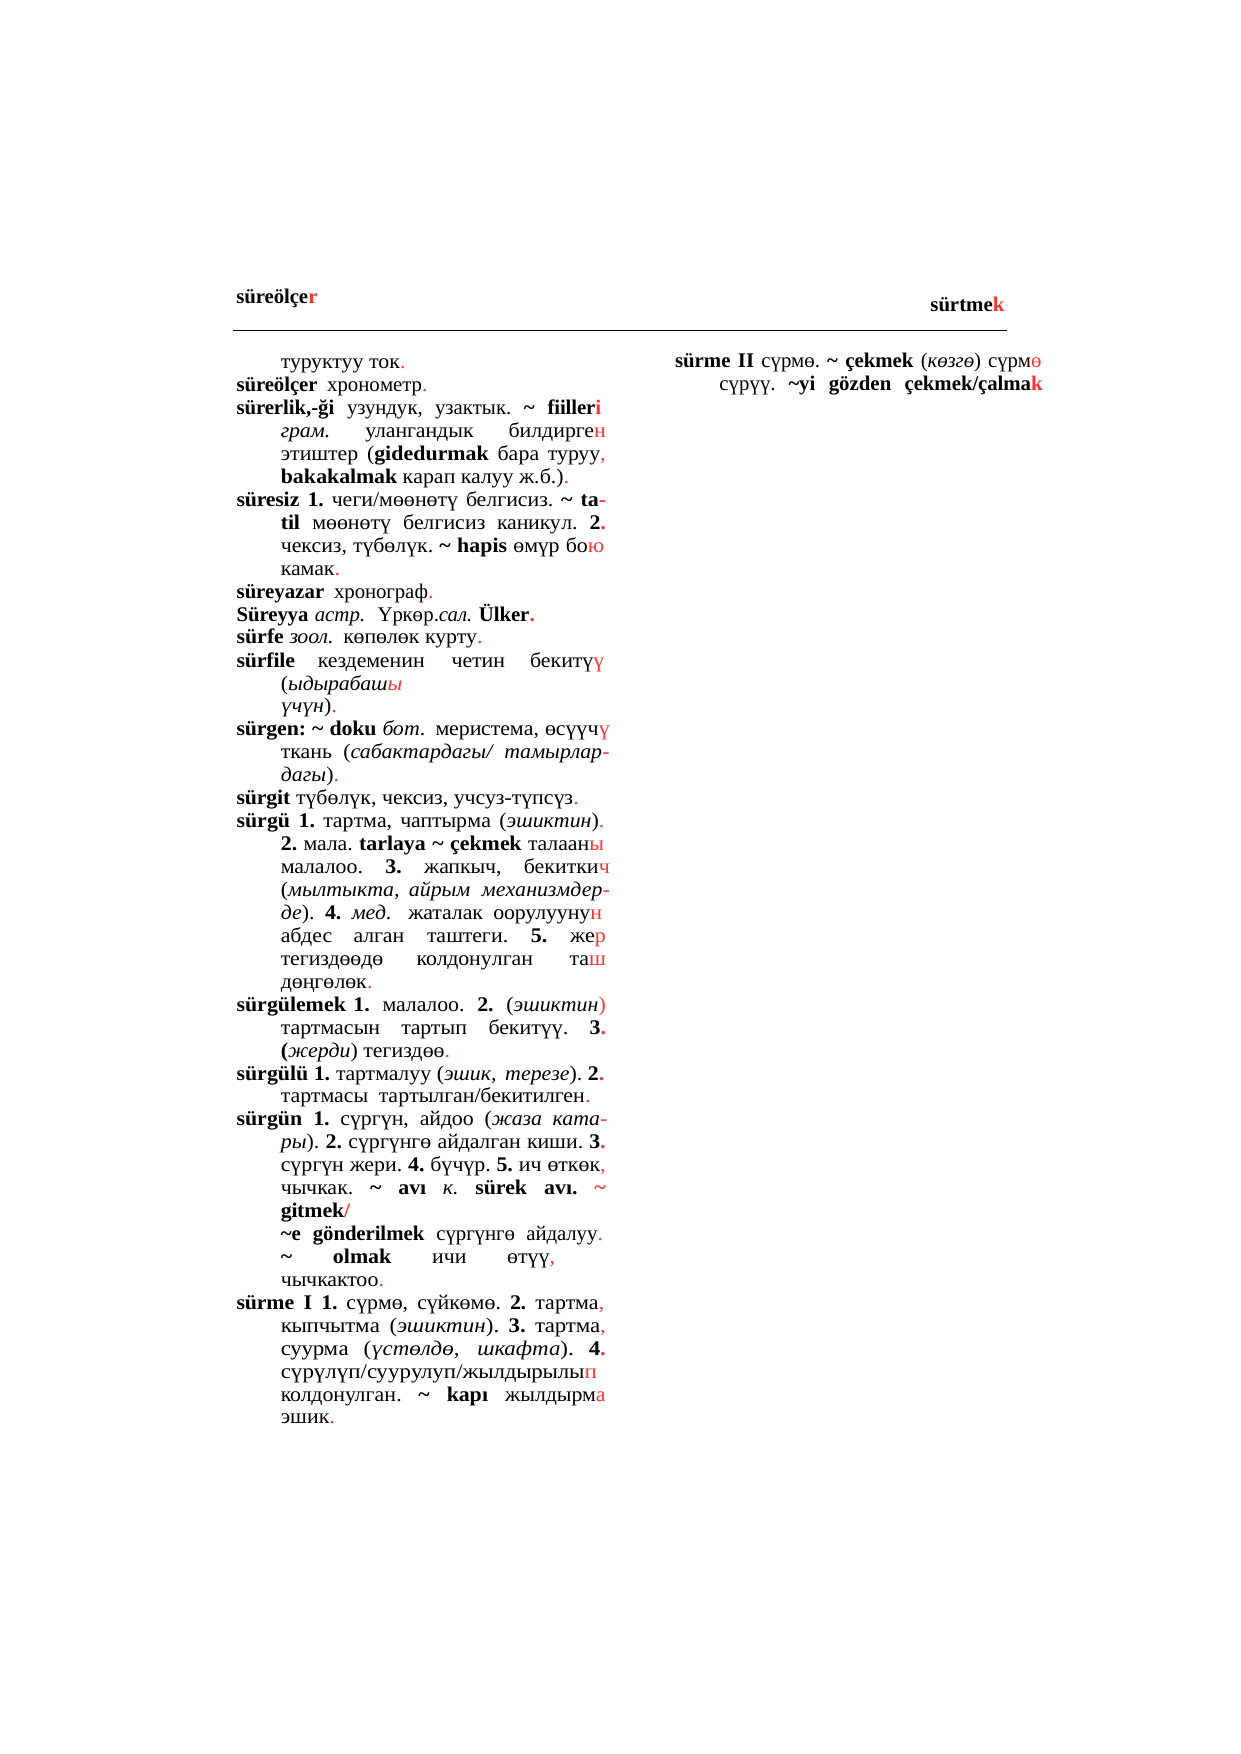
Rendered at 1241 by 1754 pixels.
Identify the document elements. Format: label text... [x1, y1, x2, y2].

text 2. мала. tarlaya ~ çekmek талааны [281, 832, 606, 855]
text ~e gönderilmek сүргүнгө айдалуу. [281, 1222, 606, 1245]
text ры). 2. сүргүнгө айдалган киши. 3. сүргүн жери. 4. бүчүр. 5. ич өткөк, чычкак. ~ avı к. sürek avı. ~ gitmek/ [281, 1130, 606, 1222]
text камак. [281, 557, 341, 580]
text сүрүү. ~yi gözden çekmek/çalmak [719, 372, 1061, 395]
text sürtmek [930, 292, 1065, 316]
text sürgen: ~ doku бот. меристема, өсүүчү ткань (сабактардагы/ тамырлар- дагы). [236, 717, 609, 786]
text süresiz 1. чеги/мөөнөтү белгисиз. ~ ta- til мөөнөтү белгисиз каникул. 2. чексиз, түбөлүк. ~ hapis өмүр бою [236, 488, 606, 557]
text колдонулган. ~ kapı жылдырма эшик. [281, 1383, 606, 1428]
text sürgit түбөлүк, чексиз, учсуз-түпсүз. [236, 786, 609, 809]
text sürfile кездеменин четин бекитүү [236, 649, 609, 672]
text süreyazar хронограф. [236, 580, 609, 603]
text sürgün 1. сүргүн, айдоо (жаза ката- [236, 1107, 609, 1130]
text sürfe зоол. көпөлөк курту. [236, 626, 609, 649]
text малалоо. 3. жапкыч, бекиткич (мылтыкта, айрым механизмдер- де). 4. мед. жаталак оорулуунун [281, 855, 609, 924]
text Süreyya астр. Үркөр.сал. Ülker. [236, 603, 609, 626]
text sürerlik,-ği узундук, узактык. ~ fiilleri [236, 396, 609, 419]
text (ыдырабашы үчүн). [281, 672, 463, 717]
text ~ olmak ичи өтүү, чычкактоо. [281, 1245, 555, 1291]
text süreölçer хронометр. [236, 373, 609, 396]
text sürgülemek 1. малалоо. 2. (эшиктин) тартмасын тартып бекитүү. 3. (жерди) тегиздөө. [236, 993, 606, 1062]
text sürgülü 1. тартмалуу (эшик, терезе). 2. [236, 1062, 609, 1084]
text тартмасы тартылган/бекитилген. [281, 1084, 594, 1107]
text sürme I 1. сүрмө, сүйкөмө. 2. тартма, [236, 1291, 609, 1314]
text кыпчытма (эшиктин). 3. тартма, суурма (үстөлдө, шкафта). 4. сүрүлүп/суурулуп/жылдырылып [281, 1314, 606, 1383]
text абдес алган таштеги. 5. жер тегиздөөдө колдонулган таш дөңгөлөк. [281, 924, 606, 993]
text sürgü 1. тартма, чаптырма (эшиктин). [236, 809, 609, 832]
text sürme II сүрмө. ~ çekmek (көзгө) сүрмө [675, 349, 1065, 372]
text süreölçer [236, 284, 319, 308]
text грам. улангандык билдирген этиштер (gidedurmak бара туруу, bakakalmak карап калуу ж.б.). [281, 419, 606, 488]
text туруктуу ток. [281, 349, 408, 373]
